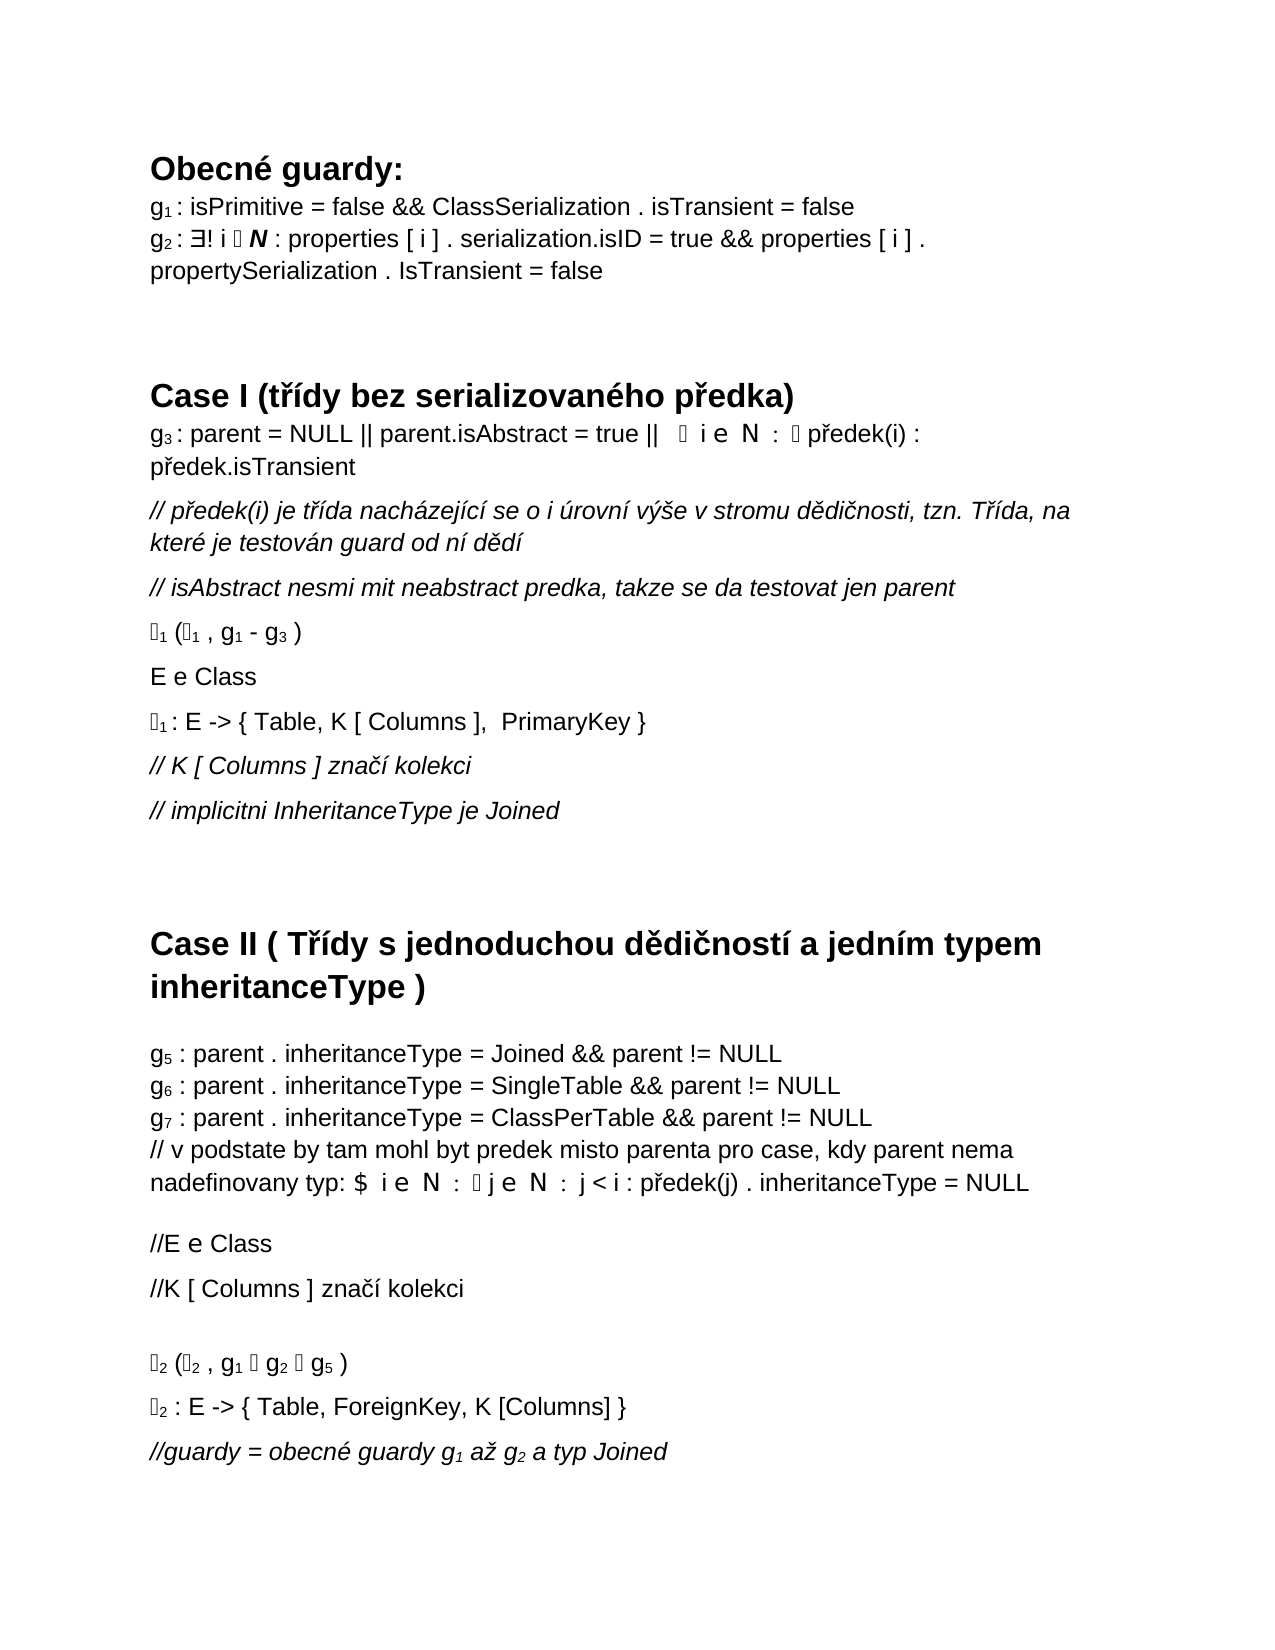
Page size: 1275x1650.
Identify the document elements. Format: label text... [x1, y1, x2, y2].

subtitle //E e Class [150, 1230, 1125, 1258]
subtitle 2 : E -> { Table, ForeignKey, K [Columns] } [150, 1393, 1125, 1421]
subtitle //K [ Columns ] značí kolekci [150, 1274, 1125, 1302]
subtitle //guardy = obecné guardy g1 až g2 a typ Joined [150, 1438, 1125, 1466]
subtitle Case I (třídy bez serializovaného předka) [150, 377, 1125, 414]
subtitle // K [ Columns ] značí kolekci [150, 752, 1125, 780]
subtitle 2 (2 , g1  g2  g5 ) [150, 1348, 1125, 1377]
subtitle Case II ( Třídy s jednoduchou dědičností a jedním typem inheritanceType ) [150, 925, 1125, 1005]
text g2 : Ǝ! i  N : properties [ i ] . serialization.isID = true && properties [ i ] . propertySerialization . IsTransient = false [150, 225, 1125, 285]
subtitle // implicitni InheritanceType je Joined [150, 797, 1125, 824]
subtitle E e Class [150, 663, 1125, 691]
subtitle Obecné guardy: [150, 150, 1125, 187]
text g6 : parent . inheritanceType = SingleTable && parent != NULL [150, 1072, 1125, 1100]
text g1 : isPrimitive = false && ClassSerialization . isTransient = false [150, 193, 1125, 221]
subtitle g3 : parent = NULL || parent.isAbstract = true ||  i e N :  předek(i) : předek.isTransient [150, 420, 1125, 480]
subtitle // předek(i) je třída nacházející se o i úrovní výše v stromu dědičnosti, tzn. Třída, na které je testován guard od ní dědí [150, 497, 1125, 557]
text g7 : parent . inheritanceType = ClassPerTable && parent != NULL [150, 1104, 1125, 1132]
text g5 : parent . inheritanceType = Joined && parent != NULL [150, 1040, 1125, 1068]
subtitle 1 (1 , g1 - g3 ) [150, 618, 1125, 646]
subtitle // isAbstract nesmi mit neabstract predka, takze se da testovat jen parent [150, 573, 1125, 601]
subtitle 1 : E -> { Table, K [ Columns ], PrimaryKey } [150, 707, 1125, 735]
subtitle // v podstate by tam mohl byt predek misto parenta pro case, kdy parent nema nadefinovany typ: $ i e N :  j e N : j < i : předek(j) . inheritanceType = NULL [150, 1136, 1125, 1196]
